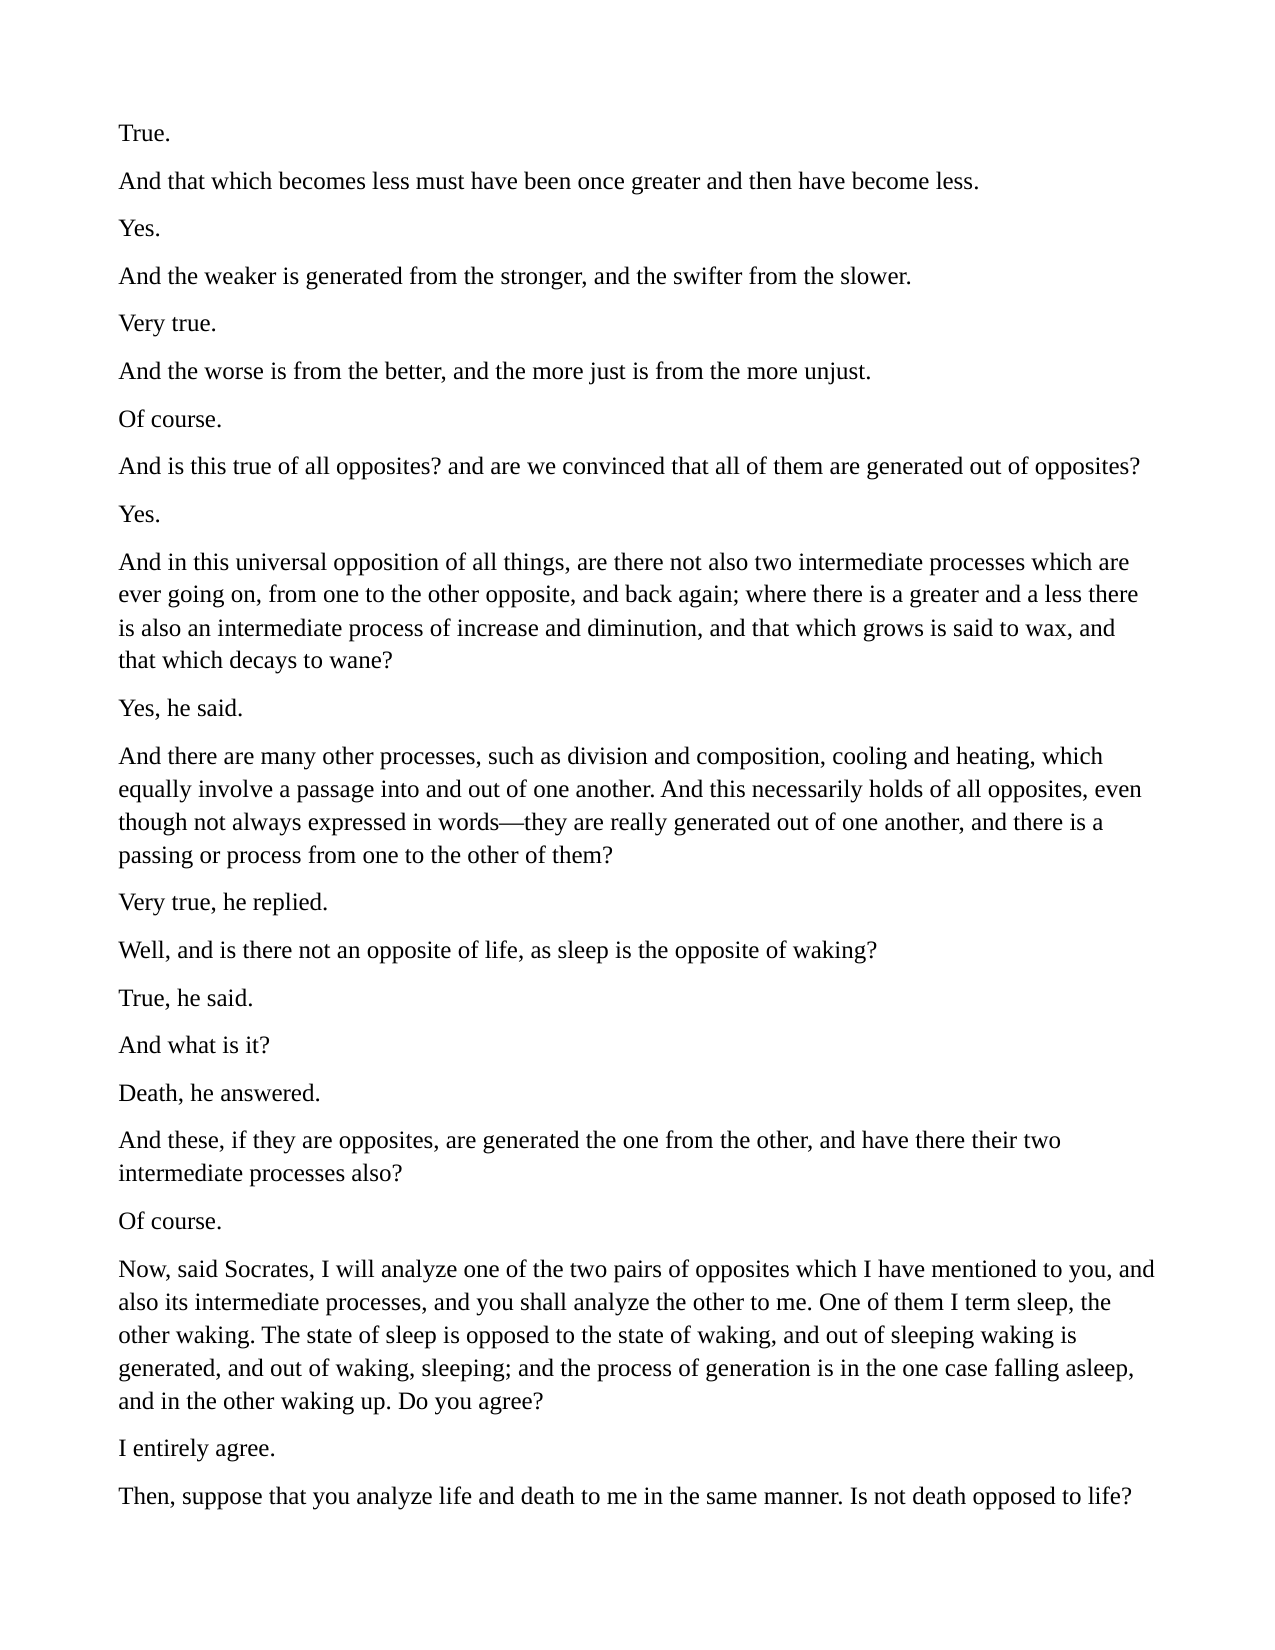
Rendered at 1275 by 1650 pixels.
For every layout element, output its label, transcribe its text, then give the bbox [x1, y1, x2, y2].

text Then, suppose that you analyze life and death to me in the same manner. Is not death opposed to life? [118, 1481, 1157, 1510]
text And in this universal opposition of all things, are there not also two intermediate processes which are ever going on, from one to the other opposite, and back again; where there is a greater and a less there is also an intermediate process of increase and diminution, and that which grows is said to wax, and that which decays to wane? [118, 547, 1157, 674]
text And the worse is from the better, and the more just is from the more unjust. [118, 356, 1157, 385]
text And the weaker is generated from the stronger, and the swifter from the slower. [118, 261, 1157, 290]
text Death, he answered. [118, 1078, 1157, 1107]
text True. [118, 118, 1157, 147]
text Very true, he replied. [118, 887, 1157, 916]
text And these, if they are opposites, are generated the one from the other, and have there their two intermediate processes also? [118, 1126, 1157, 1187]
text And there are many other processes, such as division and composition, cooling and heating, which equally involve a passage into and out of one another. And this necessarily holds of all opposites, even though not always expressed in words—they are really generated out of one another, and there is a passing or process from one to the other of them? [118, 741, 1157, 869]
text Of course. [118, 404, 1157, 432]
text True, he said. [118, 983, 1157, 1011]
text Very true. [118, 308, 1157, 337]
text And that which becomes less must have been once greater and then have become less. [118, 166, 1157, 194]
text Well, and is there not an opposite of life, as sleep is the opposite of waking? [118, 935, 1157, 964]
text Yes, he said. [118, 693, 1157, 722]
text Yes. [118, 499, 1157, 528]
text Of course. [118, 1206, 1157, 1235]
text And what is it? [118, 1030, 1157, 1059]
text Yes. [118, 213, 1157, 242]
text Now, said Socrates, I will analyze one of the two pairs of opposites which I have mentioned to you, and also its intermediate processes, and you shall analyze the other to me. One of them I term sleep, the other waking. The state of sleep is opposed to the state of waking, and out of sleeping waking is generated, and out of waking, sleeping; and the process of generation is in the one case falling asleep, and in the other waking up. Do you agree? [118, 1254, 1157, 1414]
text And is this true of all opposites? and are we convinced that all of them are generated out of opposites? [118, 451, 1157, 480]
text I entirely agree. [118, 1433, 1157, 1462]
